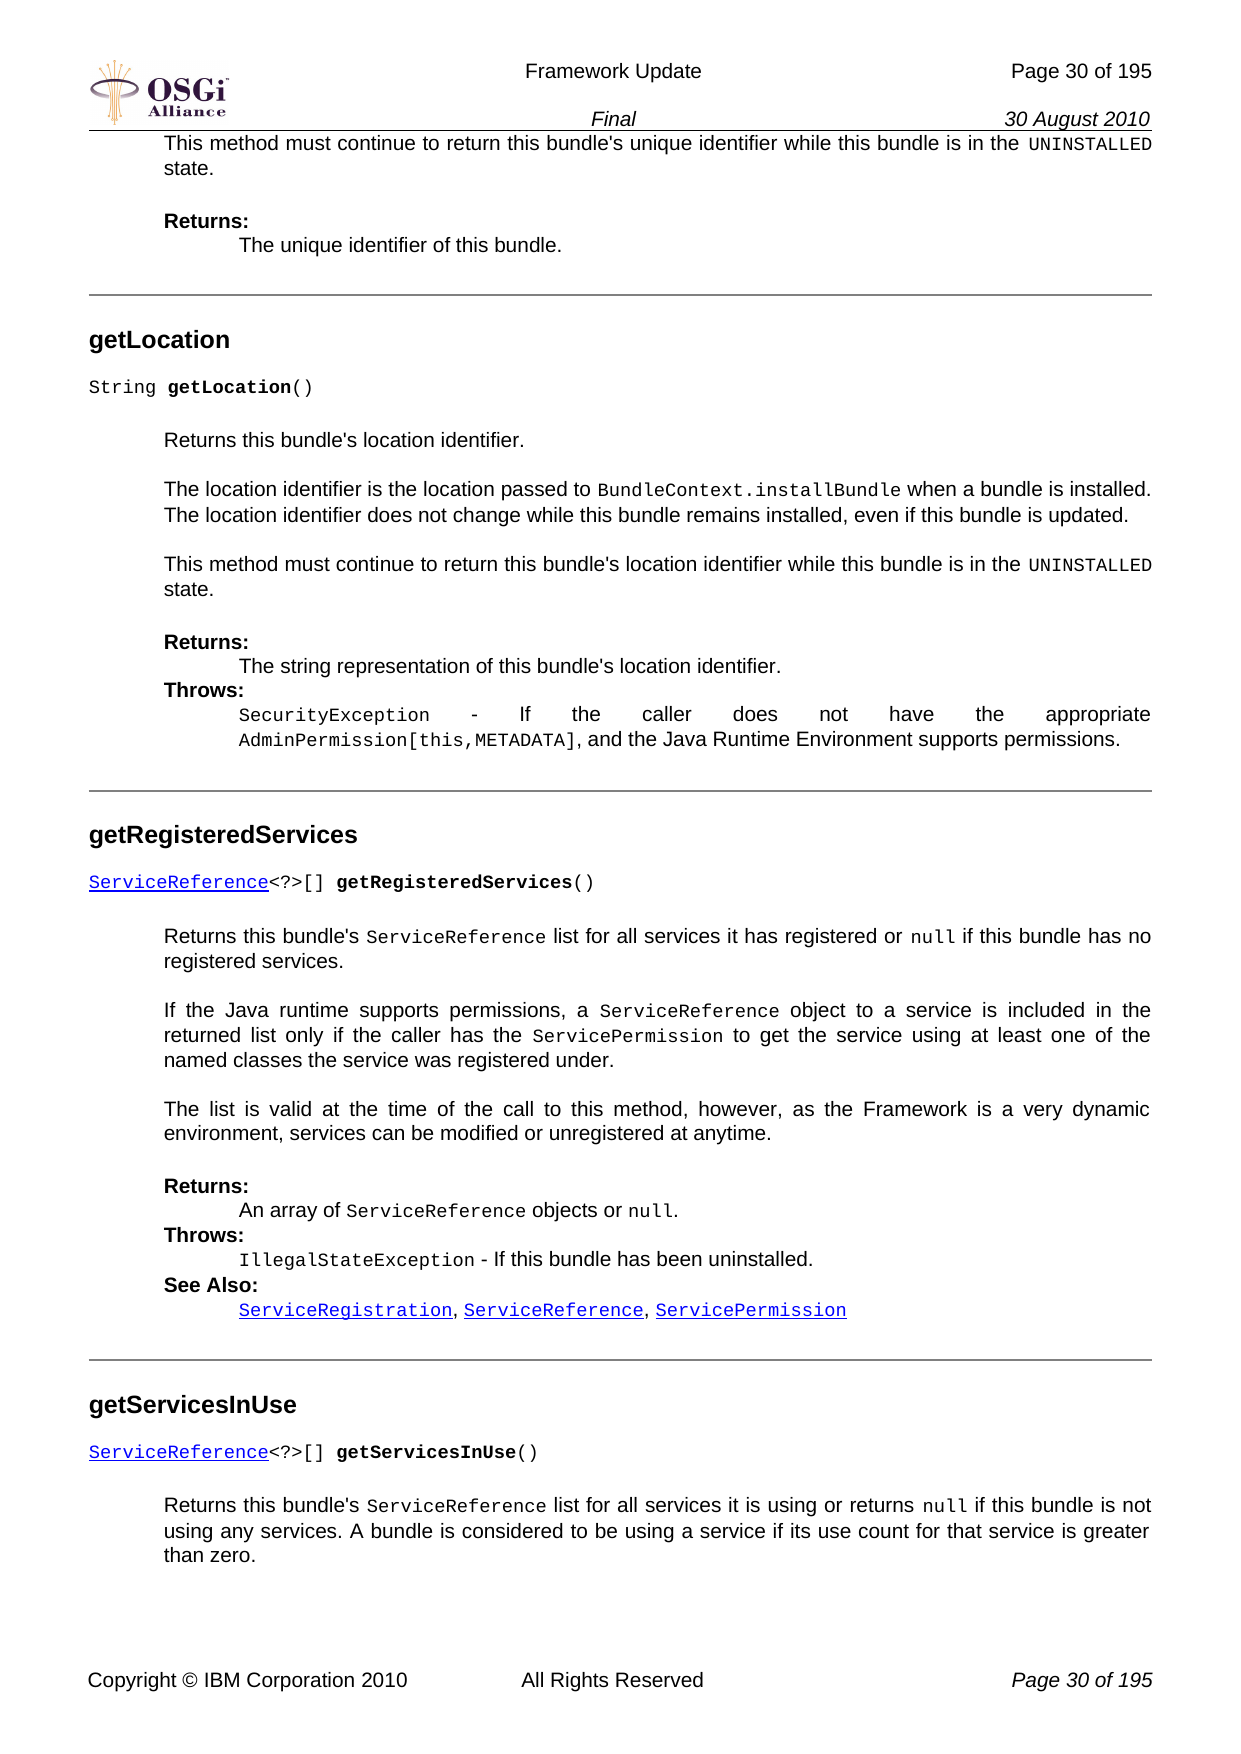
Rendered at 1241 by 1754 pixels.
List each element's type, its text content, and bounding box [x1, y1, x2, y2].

text The location identifier is the location passed to BundleContext.installBundle when a bundle is installed. The location identifier does not change while this bundle remains installed, even if this bundle is updated. [163, 477, 1152, 526]
text SecurityException - If the caller does not have the appropriate AdminPermission[this,METADATA], and the Java Runtime Environment supports permissions. [238, 702, 1152, 752]
text An array of ServiceReference objects or null. [238, 1198, 1152, 1223]
text ServiceReference<?>[] getServicesInUse() [88, 1443, 1152, 1464]
text Returns this bundle's ServiceReference list for all services it is using or returns null if this bundle is not using any services. A bundle is considered to be using a service if its use count for that service is greater than zero. [163, 1493, 1152, 1566]
text Returns: [163, 209, 1152, 233]
text Throws: [163, 678, 1152, 702]
text Throws: [163, 1223, 1152, 1247]
text IllegalStateException - If this bundle has been uninstalled. [238, 1247, 1152, 1272]
text String getLocation() [88, 378, 1152, 399]
text See Also: [163, 1272, 1152, 1296]
text The string representation of this bundle's location identifier. [238, 654, 1152, 678]
text This method must continue to return this bundle's location identifier while this bundle is in the UNINSTALLED state. [163, 551, 1152, 601]
subtitle getLocation [88, 325, 1152, 354]
text The unique identifier of this bundle. [238, 233, 1152, 257]
text Returns: [163, 630, 1152, 654]
text Returns: [163, 1174, 1152, 1198]
text Returns this bundle's location identifier. [163, 428, 1152, 452]
picture [90, 60, 230, 125]
text ServiceReference<?>[] getRegisteredServices() [88, 873, 1152, 894]
text If the Java runtime supports permissions, a ServiceReference object to a service is included in the returned list only if the caller has the ServicePermission to get the service using at least one of the named classes the service was registered under. [163, 998, 1152, 1072]
subtitle getServicesInUse [88, 1390, 1152, 1419]
text Returns this bundle's ServiceReference list for all services it has registered or null if this bundle has no registered services. [163, 923, 1152, 973]
text This method must continue to return this bundle's unique identifier while this bundle is in the UNINSTALLED state. [163, 131, 1152, 179]
subtitle getRegisteredServices [88, 820, 1152, 849]
text The list is valid at the time of the call to this method, however, as the Framework is a very dynamic environment, services can be modified or unregistered at anytime. [163, 1097, 1152, 1145]
text ServiceRegistration, ServiceReference, ServicePermission [238, 1296, 1152, 1322]
